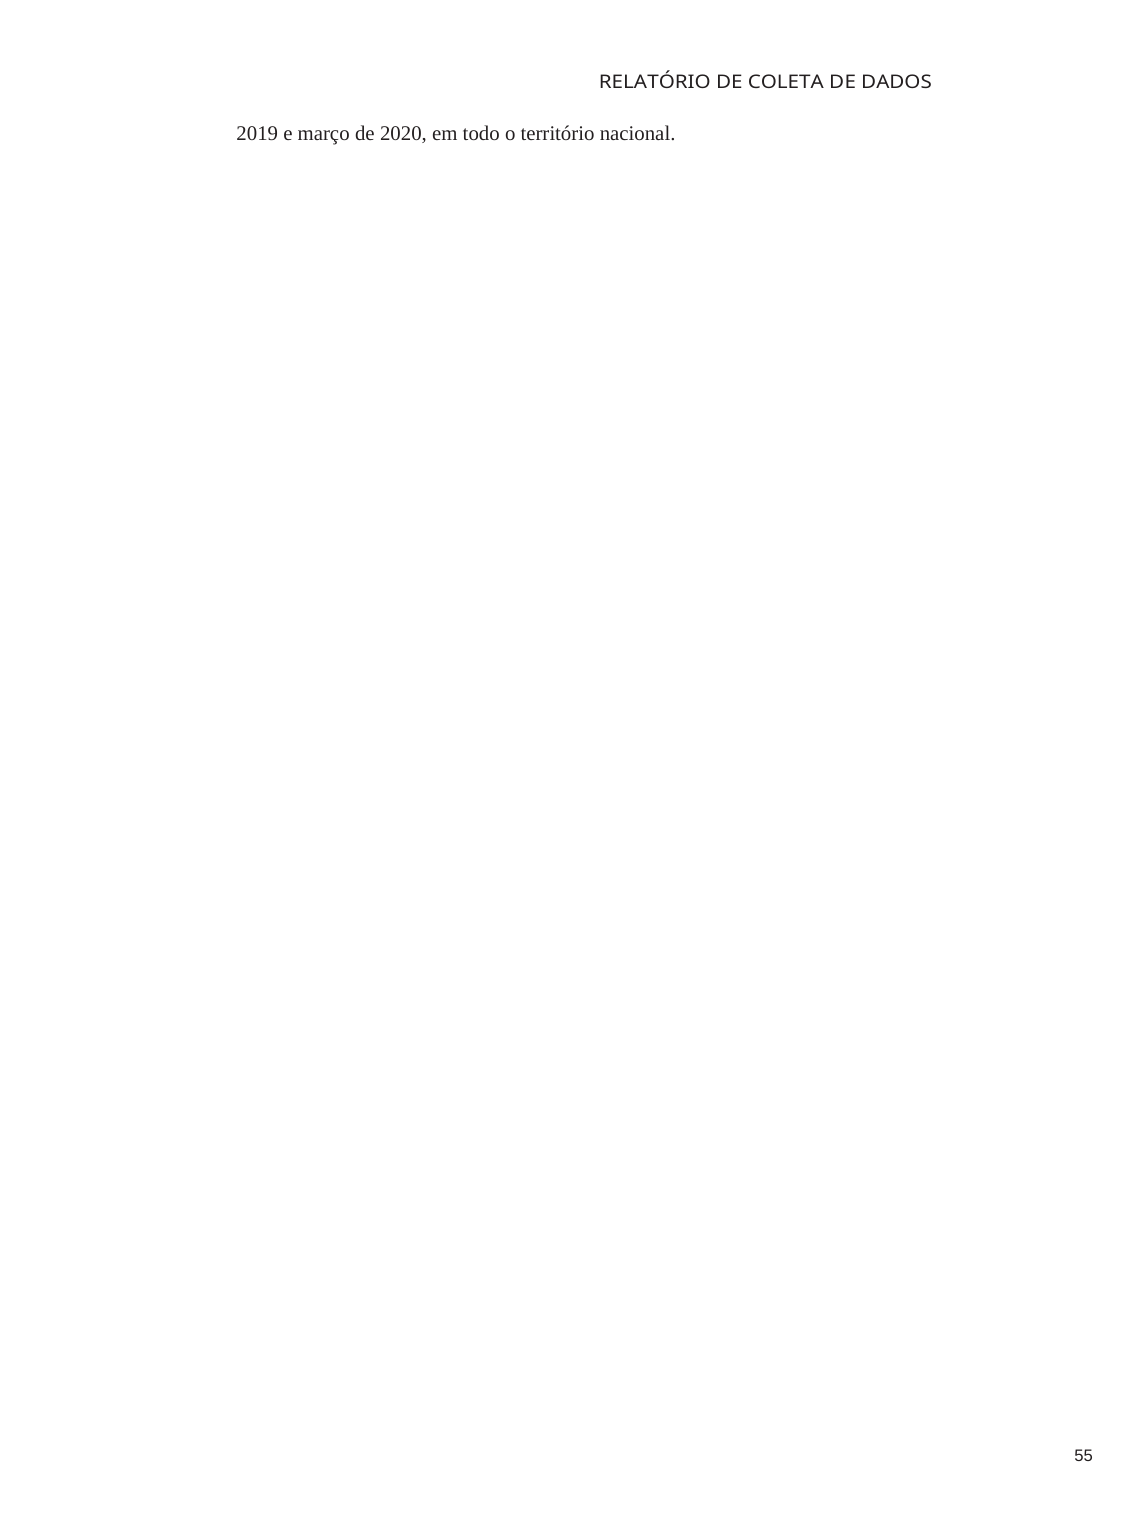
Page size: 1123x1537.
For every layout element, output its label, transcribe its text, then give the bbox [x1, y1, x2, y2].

text 2019 e março de 2020, em todo o território nacional. [236, 121, 916, 145]
